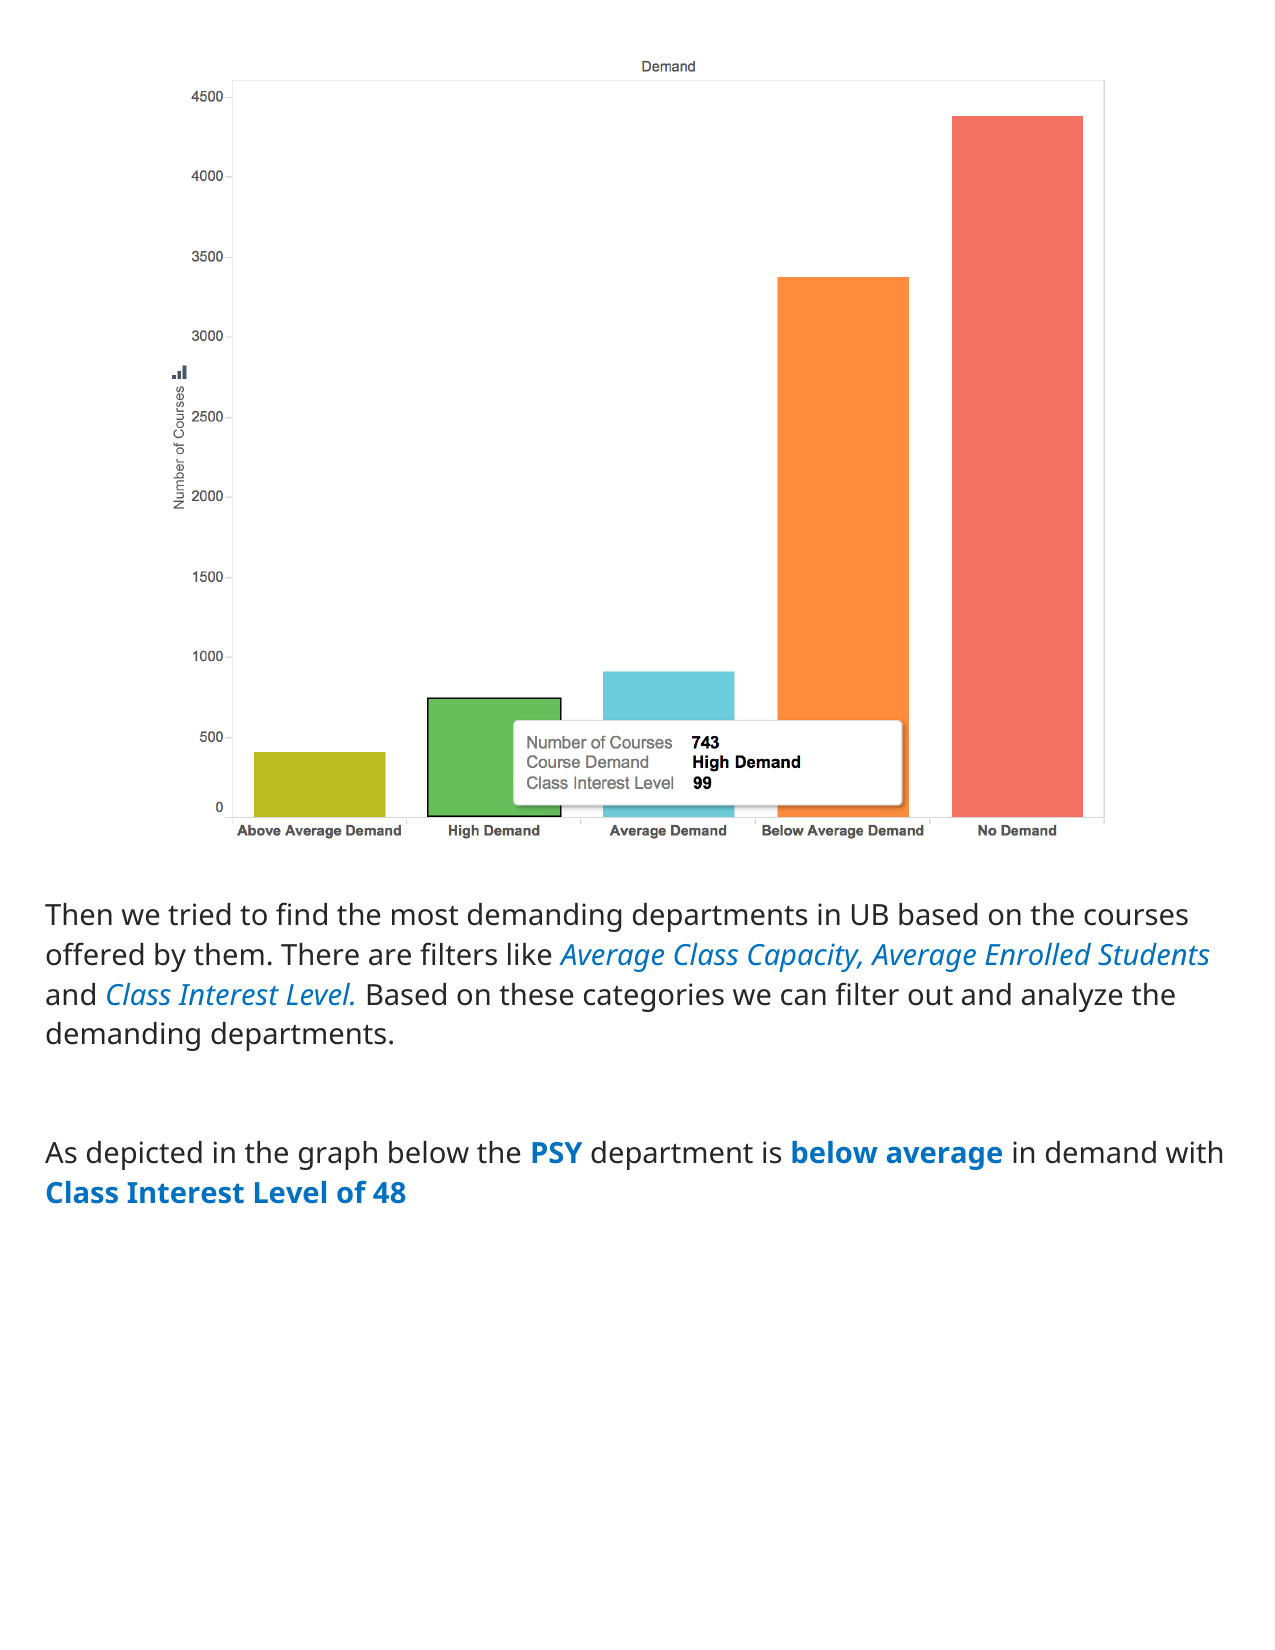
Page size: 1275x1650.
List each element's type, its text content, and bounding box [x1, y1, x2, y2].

text Then we tried to find the most demanding departments in UB based on the courses offered by them. There are filters like Average Class Capacity, Average Enrolled Students and Class Interest Level. Based on these categories we can filter out and analyze the demanding departments. [45, 894, 1230, 1053]
text As depicted in the graph below the PSY department is below average in demand with Class Interest Level of 48 [45, 1133, 1230, 1212]
picture [164, 49, 1109, 847]
